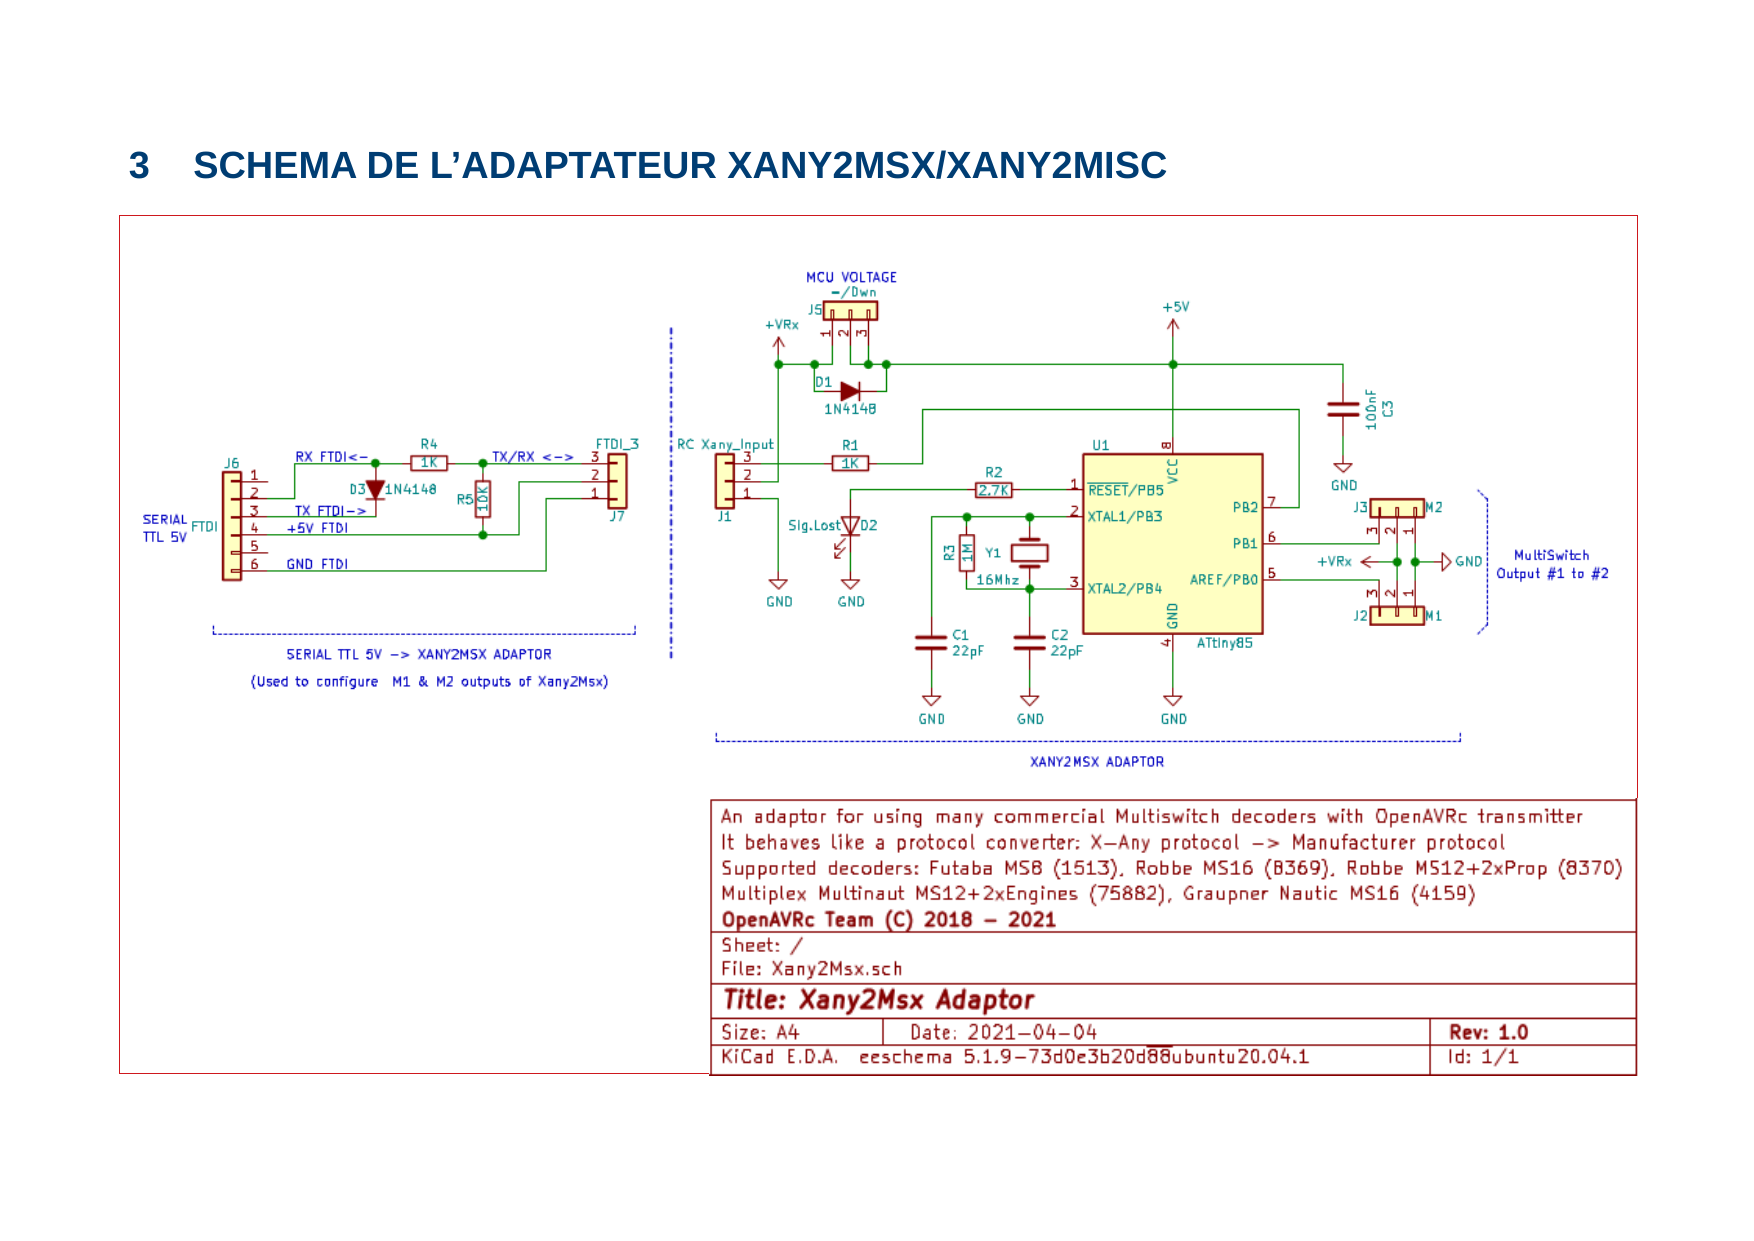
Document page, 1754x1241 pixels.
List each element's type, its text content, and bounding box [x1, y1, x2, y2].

picture [133, 245, 1621, 790]
picture [709, 798, 1639, 1076]
subtitle SCHEMA DE L’ADAPTATEUR XANY2MSX/XANY2MISC [118, 143, 1636, 187]
